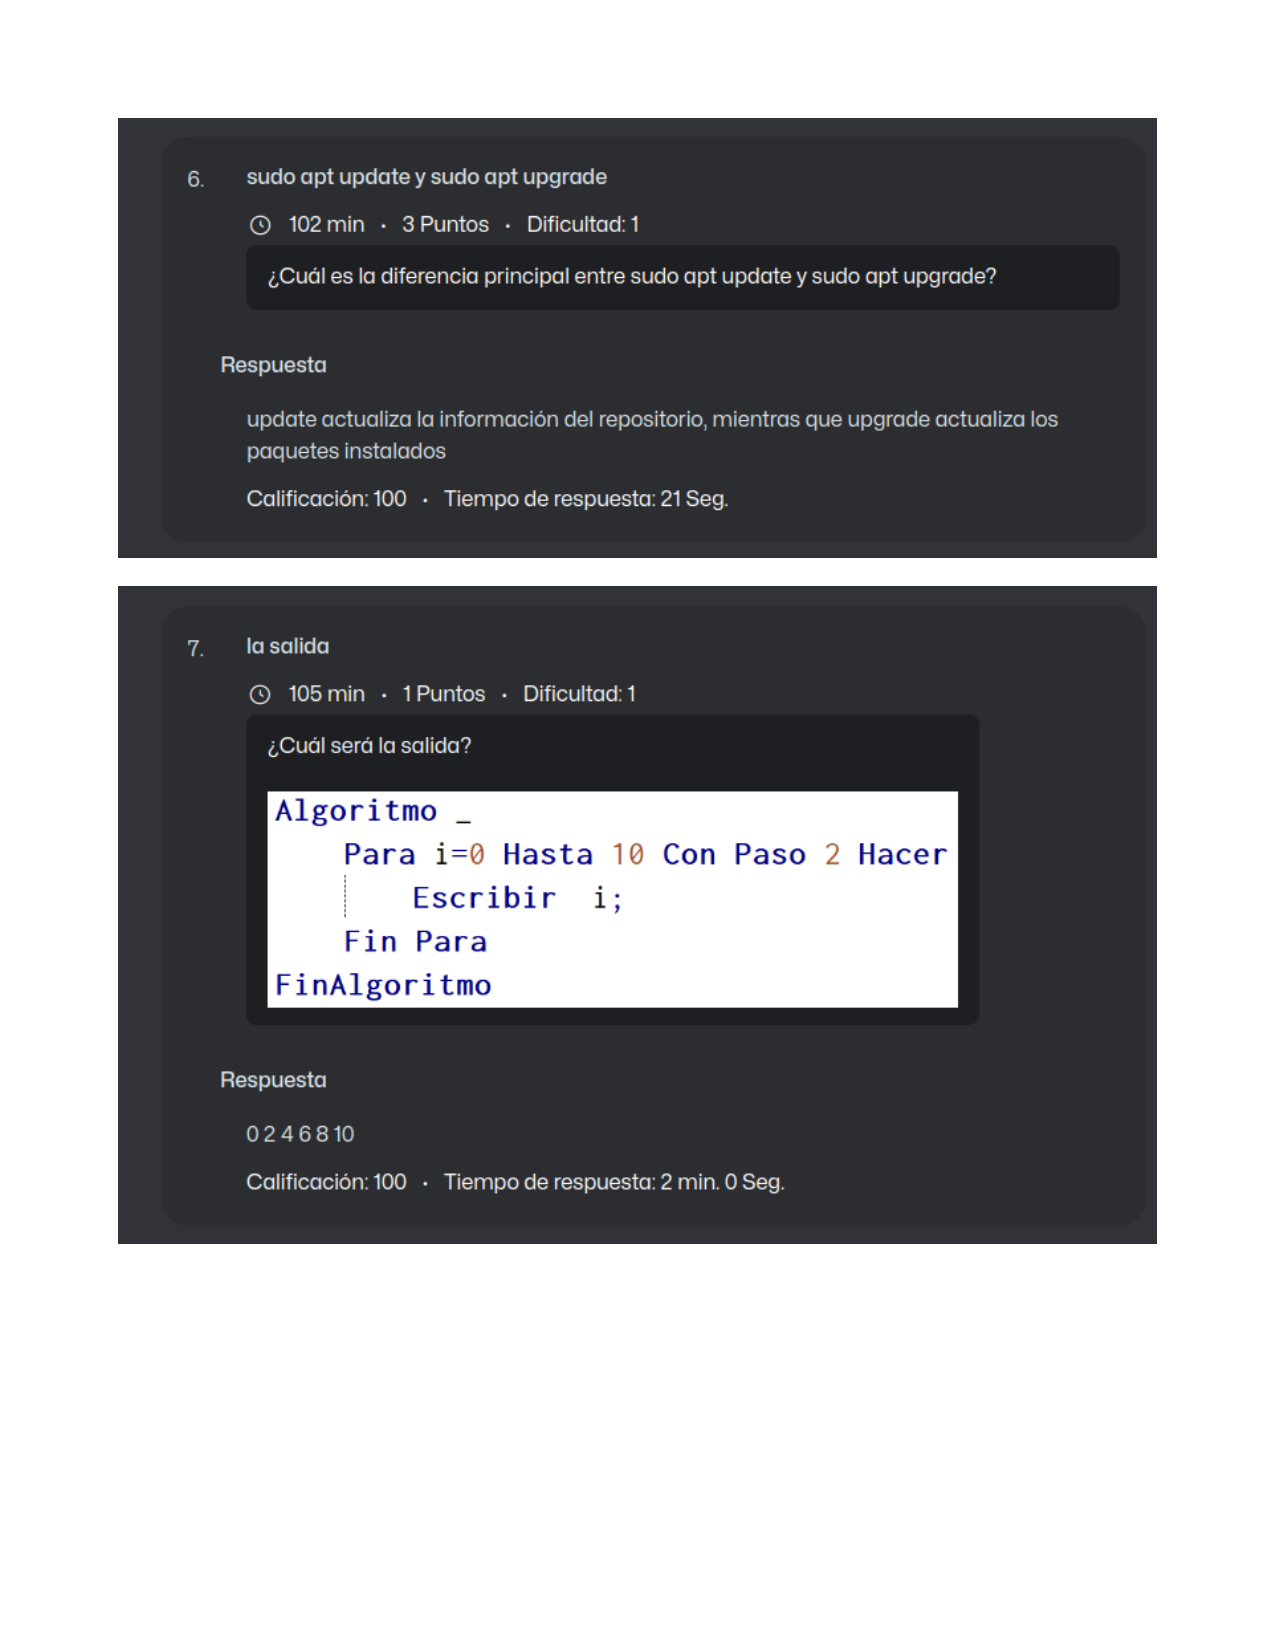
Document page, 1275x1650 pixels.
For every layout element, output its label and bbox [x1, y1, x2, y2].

picture [118, 586, 1157, 1244]
picture [118, 118, 1157, 558]
